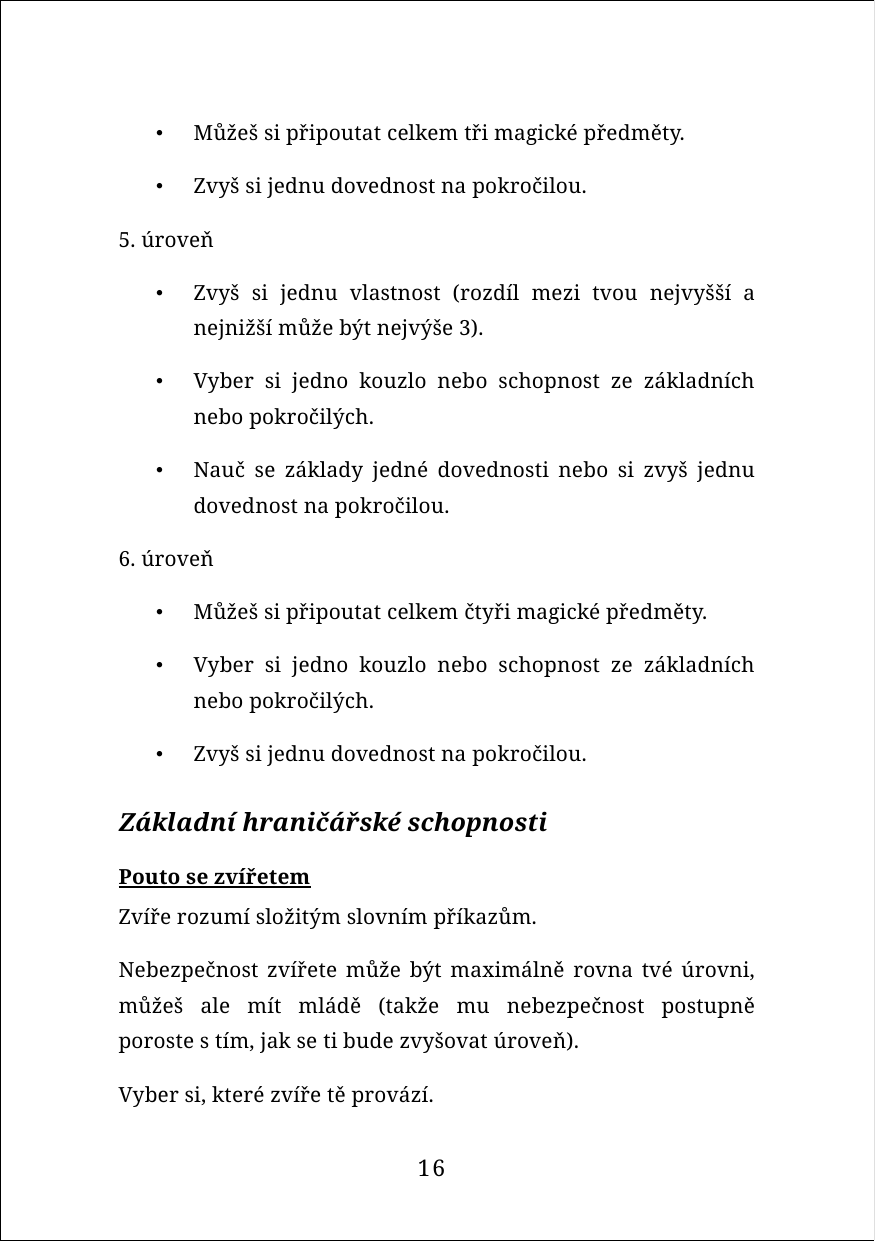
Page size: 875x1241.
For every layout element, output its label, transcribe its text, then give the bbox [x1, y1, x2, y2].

list Můžeš si připoutat celkem čtyři magické předměty. [156, 597, 756, 626]
text 6. úroveň [118, 544, 756, 573]
list Zvyš si jednu dovednost na pokročilou. [156, 171, 756, 200]
list Zvyš si jednu dovednost na pokročilou. [156, 739, 756, 768]
list Vyber si jedno kouzlo nebo schopnost ze základních nebo pokročilých. [156, 651, 756, 714]
subtitle Pouto se zvířetem [118, 862, 756, 891]
text Zvíře rozumí složitým slovním příkazům. [118, 902, 756, 931]
list Nauč se základy jedné dovednosti nebo si zvyš jednu dovednost na pokročilou. [156, 455, 756, 519]
text Nebezpečnost zvířete může být maximálně rovna tvé úrovni, můžeš ale mít mládě (takže mu nebezpečnost postupně poroste s tím, jak se ti bude zvyšovat úroveň). [118, 956, 756, 1055]
text Vyber si, které zvíře tě provází. [118, 1080, 756, 1108]
list Zvyš si jednu vlastnost (rozdíl mezi tvou nejvyšší a nejnižší může být nejvýše 3). [156, 278, 756, 342]
subtitle Základní hraničářské schopnosti [118, 804, 756, 838]
list Můžeš si připoutat celkem tři magické předměty. [156, 118, 756, 147]
text 5. úroveň [118, 225, 756, 253]
list Vyber si jedno kouzlo nebo schopnost ze základních nebo pokročilých. [156, 367, 756, 431]
